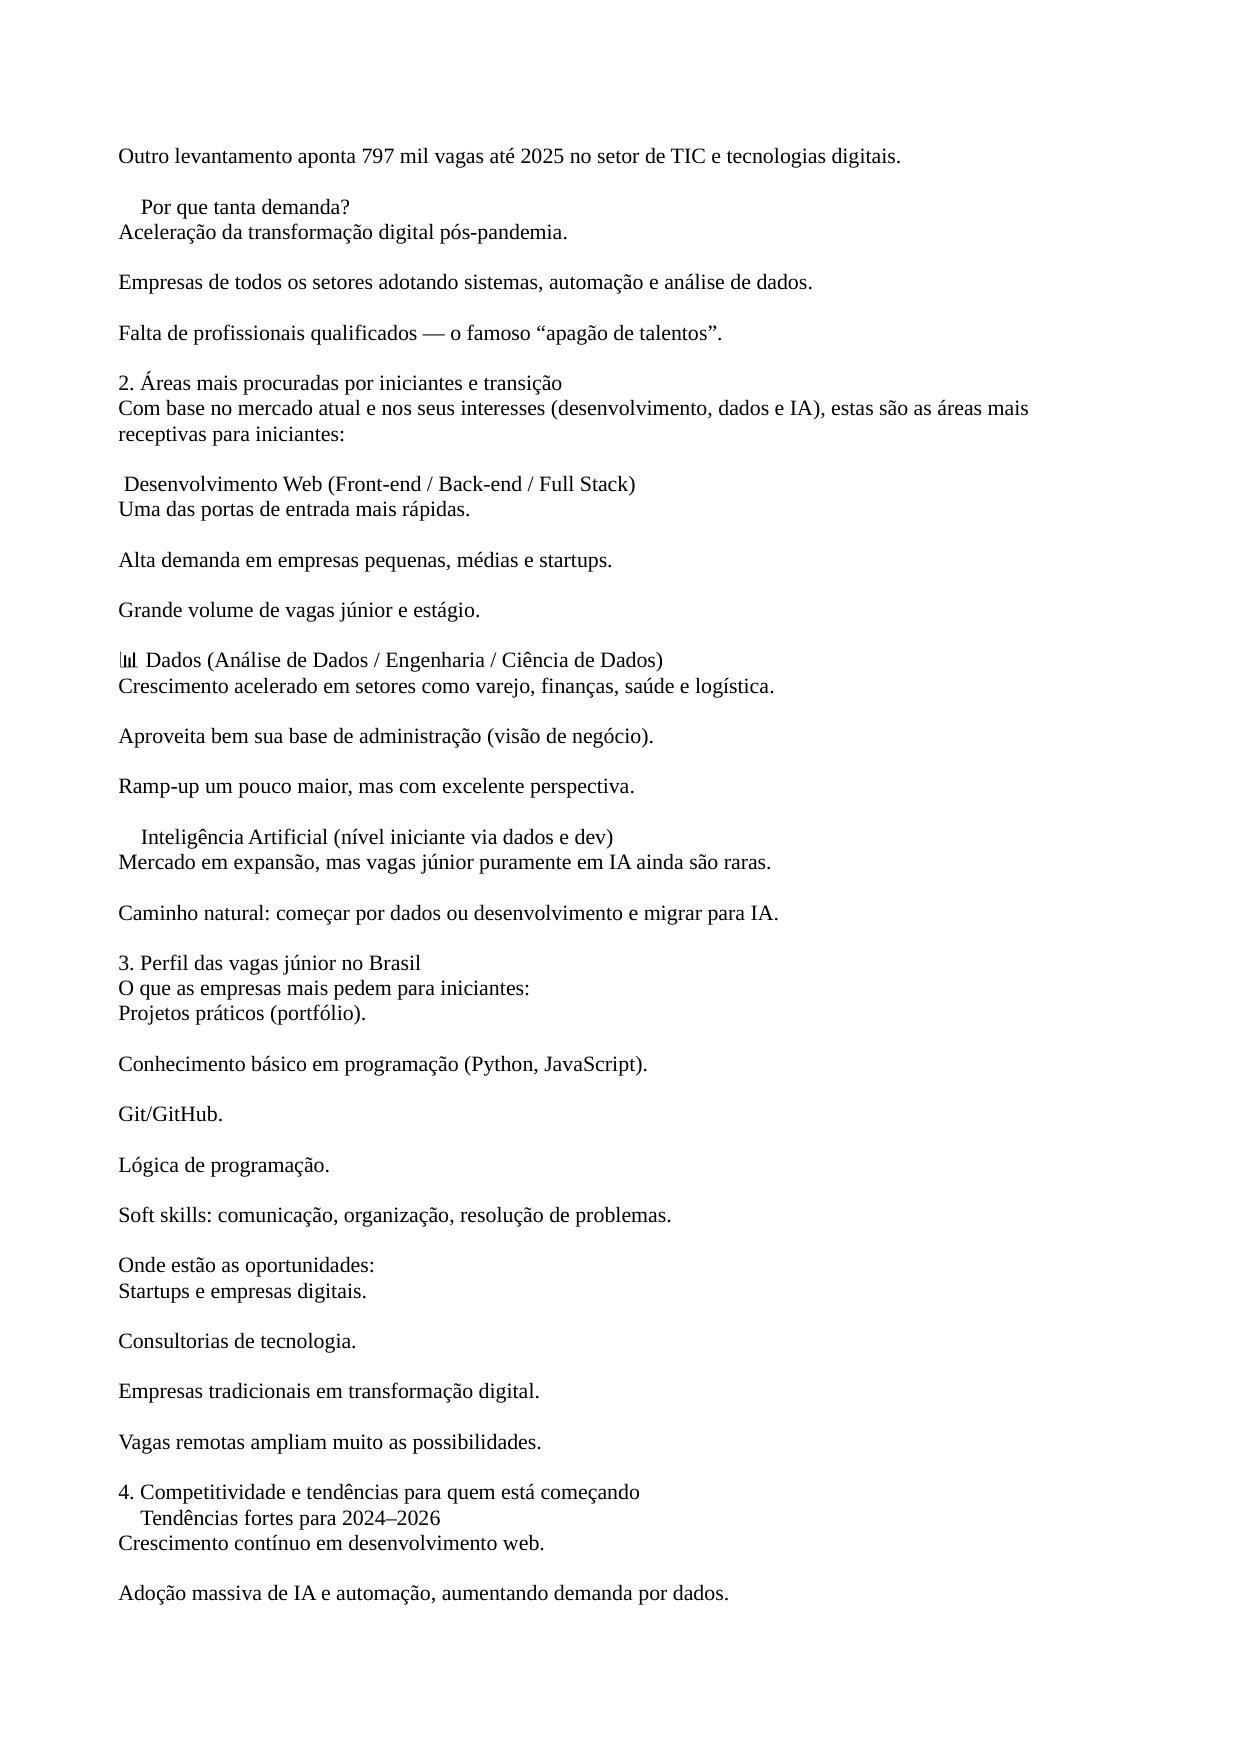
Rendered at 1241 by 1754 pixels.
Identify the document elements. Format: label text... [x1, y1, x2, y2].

text Outro levantamento aponta 797 mil vagas até 2025 no setor de TIC e tecnologias digitais. [118, 143, 1122, 168]
text Falta de profissionais qualificados — o famoso “apagão de talentos”. [118, 320, 1122, 345]
text 4. Competitividade e tendências para quem está começando [118, 1479, 1122, 1504]
text 🖥️ Desenvolvimento Web (Front-end / Back-end / Full Stack) [118, 471, 1122, 496]
text Aceleração da transformação digital pós-pandemia. [118, 219, 1122, 244]
text 2. Áreas mais procuradas por iniciantes e transição [118, 370, 1122, 395]
text Soft skills: comunicação, organização, resolução de problemas. [118, 1202, 1122, 1227]
text 📊 Dados (Análise de Dados / Engenharia / Ciência de Dados) [118, 647, 1122, 673]
text Adoção massiva de IA e automação, aumentando demanda por dados. [118, 1580, 1122, 1605]
text Git/GitHub. [118, 1101, 1122, 1126]
text Crescimento acelerado em setores como varejo, finanças, saúde e logística. [118, 673, 1122, 698]
text Crescimento contínuo em desenvolvimento web. [118, 1530, 1122, 1555]
text Grande volume de vagas júnior e estágio. [118, 597, 1122, 622]
text 📌 Tendências fortes para 2024–2026 [118, 1504, 1122, 1530]
text Empresas tradicionais em transformação digital. [118, 1378, 1122, 1404]
text 🤖 Inteligência Artificial (nível iniciante via dados e dev) [118, 824, 1122, 849]
text Caminho natural: começar por dados ou desenvolvimento e migrar para IA. [118, 899, 1122, 925]
text Onde estão as oportunidades: [118, 1252, 1122, 1278]
text Alta demanda em empresas pequenas, médias e startups. [118, 547, 1122, 572]
text 💡 Por que tanta demanda? [118, 194, 1122, 219]
text Lógica de programação. [118, 1152, 1122, 1177]
text Ramp-up um pouco maior, mas com excelente perspectiva. [118, 773, 1122, 799]
text Vagas remotas ampliam muito as possibilidades. [118, 1429, 1122, 1454]
text Empresas de todos os setores adotando sistemas, automação e análise de dados. [118, 269, 1122, 294]
text O que as empresas mais pedem para iniciantes: [118, 975, 1122, 1000]
text Consultorias de tecnologia. [118, 1328, 1122, 1353]
text Startups e empresas digitais. [118, 1278, 1122, 1303]
text Projetos práticos (portfólio). [118, 1000, 1122, 1026]
text Mercado em expansão, mas vagas júnior puramente em IA ainda são raras. [118, 849, 1122, 874]
text Com base no mercado atual e nos seus interesses (desenvolvimento, dados e IA), estas são as áreas mais receptivas para iniciantes: [118, 395, 1122, 446]
text 3. Perfil das vagas júnior no Brasil [118, 950, 1122, 975]
text Conhecimento básico em programação (Python, JavaScript). [118, 1051, 1122, 1076]
text Uma das portas de entrada mais rápidas. [118, 496, 1122, 521]
text Aproveita bem sua base de administração (visão de negócio). [118, 723, 1122, 748]
